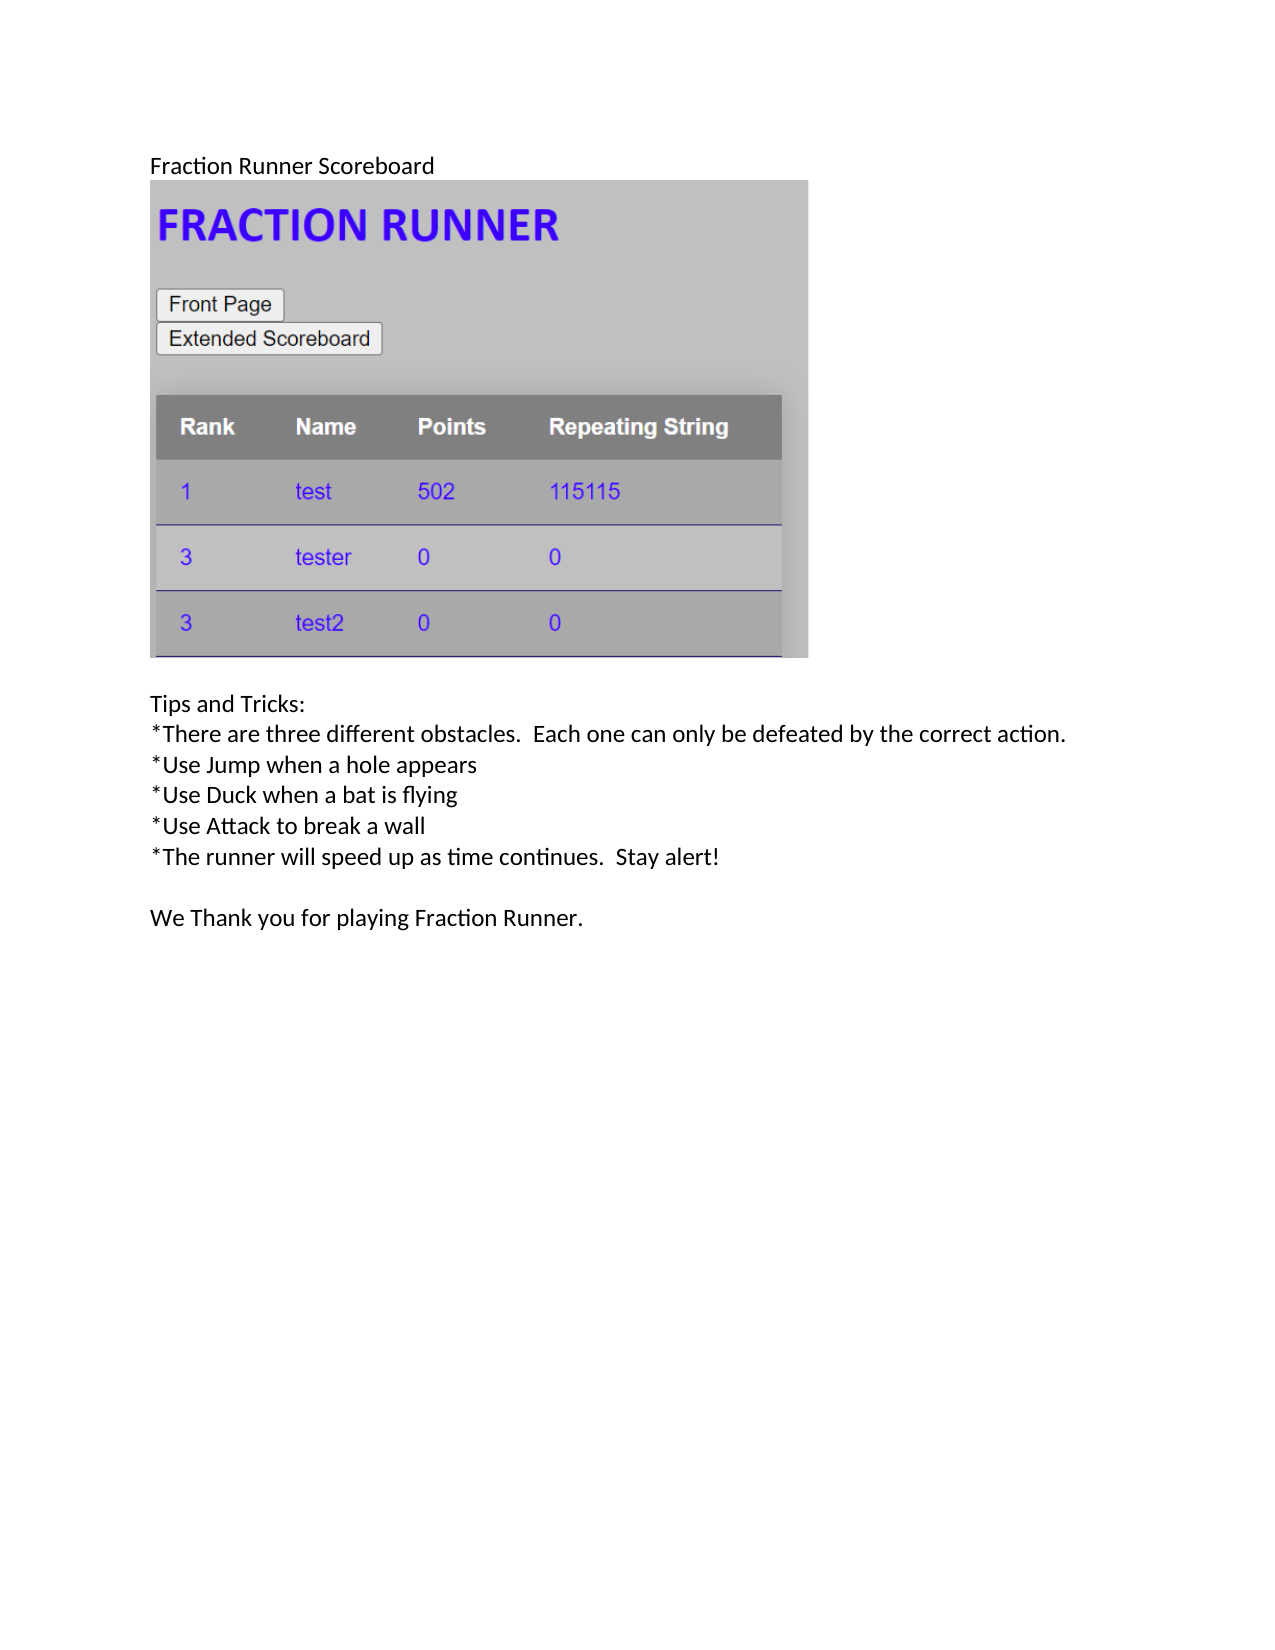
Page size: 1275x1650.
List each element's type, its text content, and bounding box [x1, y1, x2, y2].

text *The runner will speed up as time continues. Stay alert! [150, 841, 1125, 871]
picture [150, 180, 809, 658]
text Tips and Tricks: [150, 688, 1125, 719]
text *Use Attack to break a wall [150, 810, 1125, 841]
text *Use Jump when a hole appears [150, 749, 1125, 780]
text Fraction Runner Scoreboard [150, 150, 1125, 181]
text *There are three different obstacles. Each one can only be defeated by the correct action. [150, 719, 1125, 749]
text We Thank you for playing Fraction Runner. [150, 902, 1125, 932]
text *Use Duck when a bat is flying [150, 780, 1125, 810]
